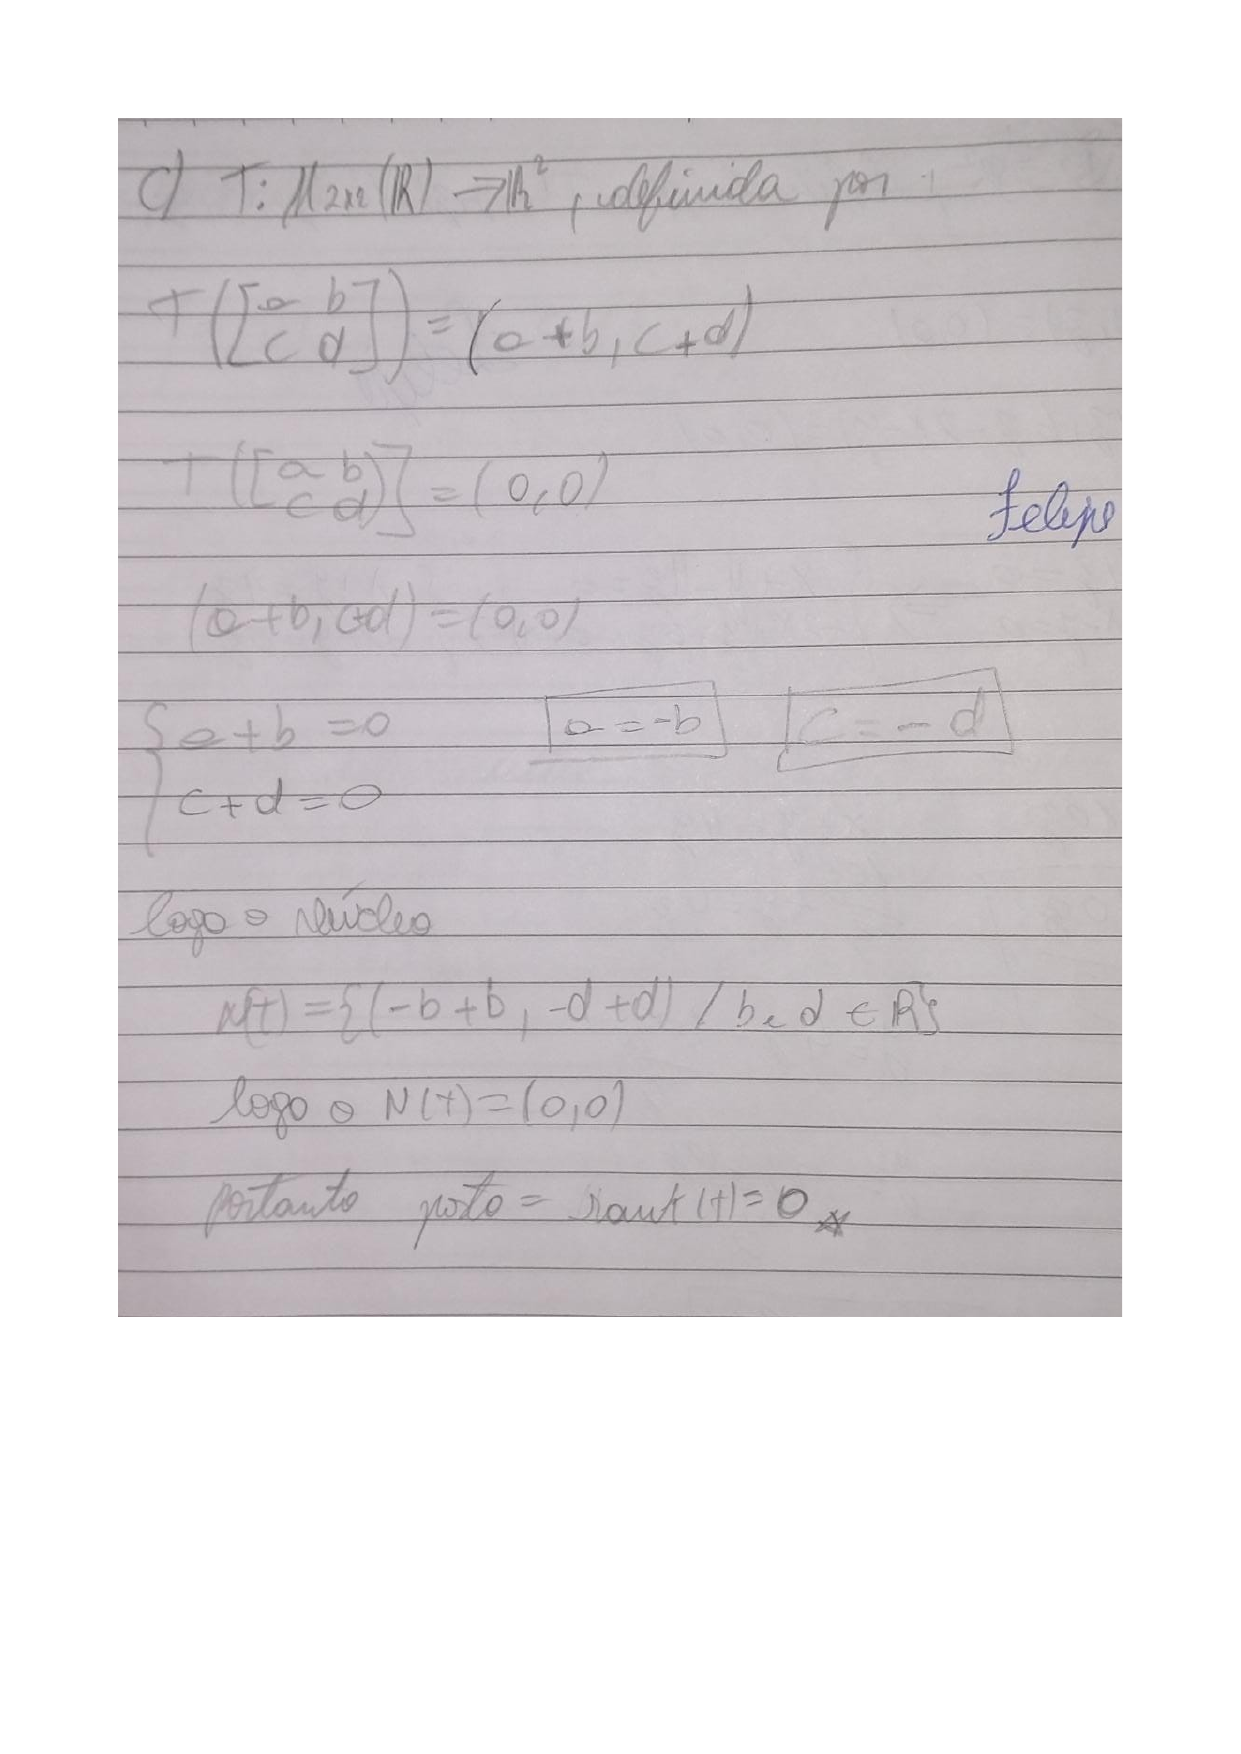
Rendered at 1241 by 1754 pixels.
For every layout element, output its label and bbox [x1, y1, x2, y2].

picture [118, 118, 1123, 1317]
